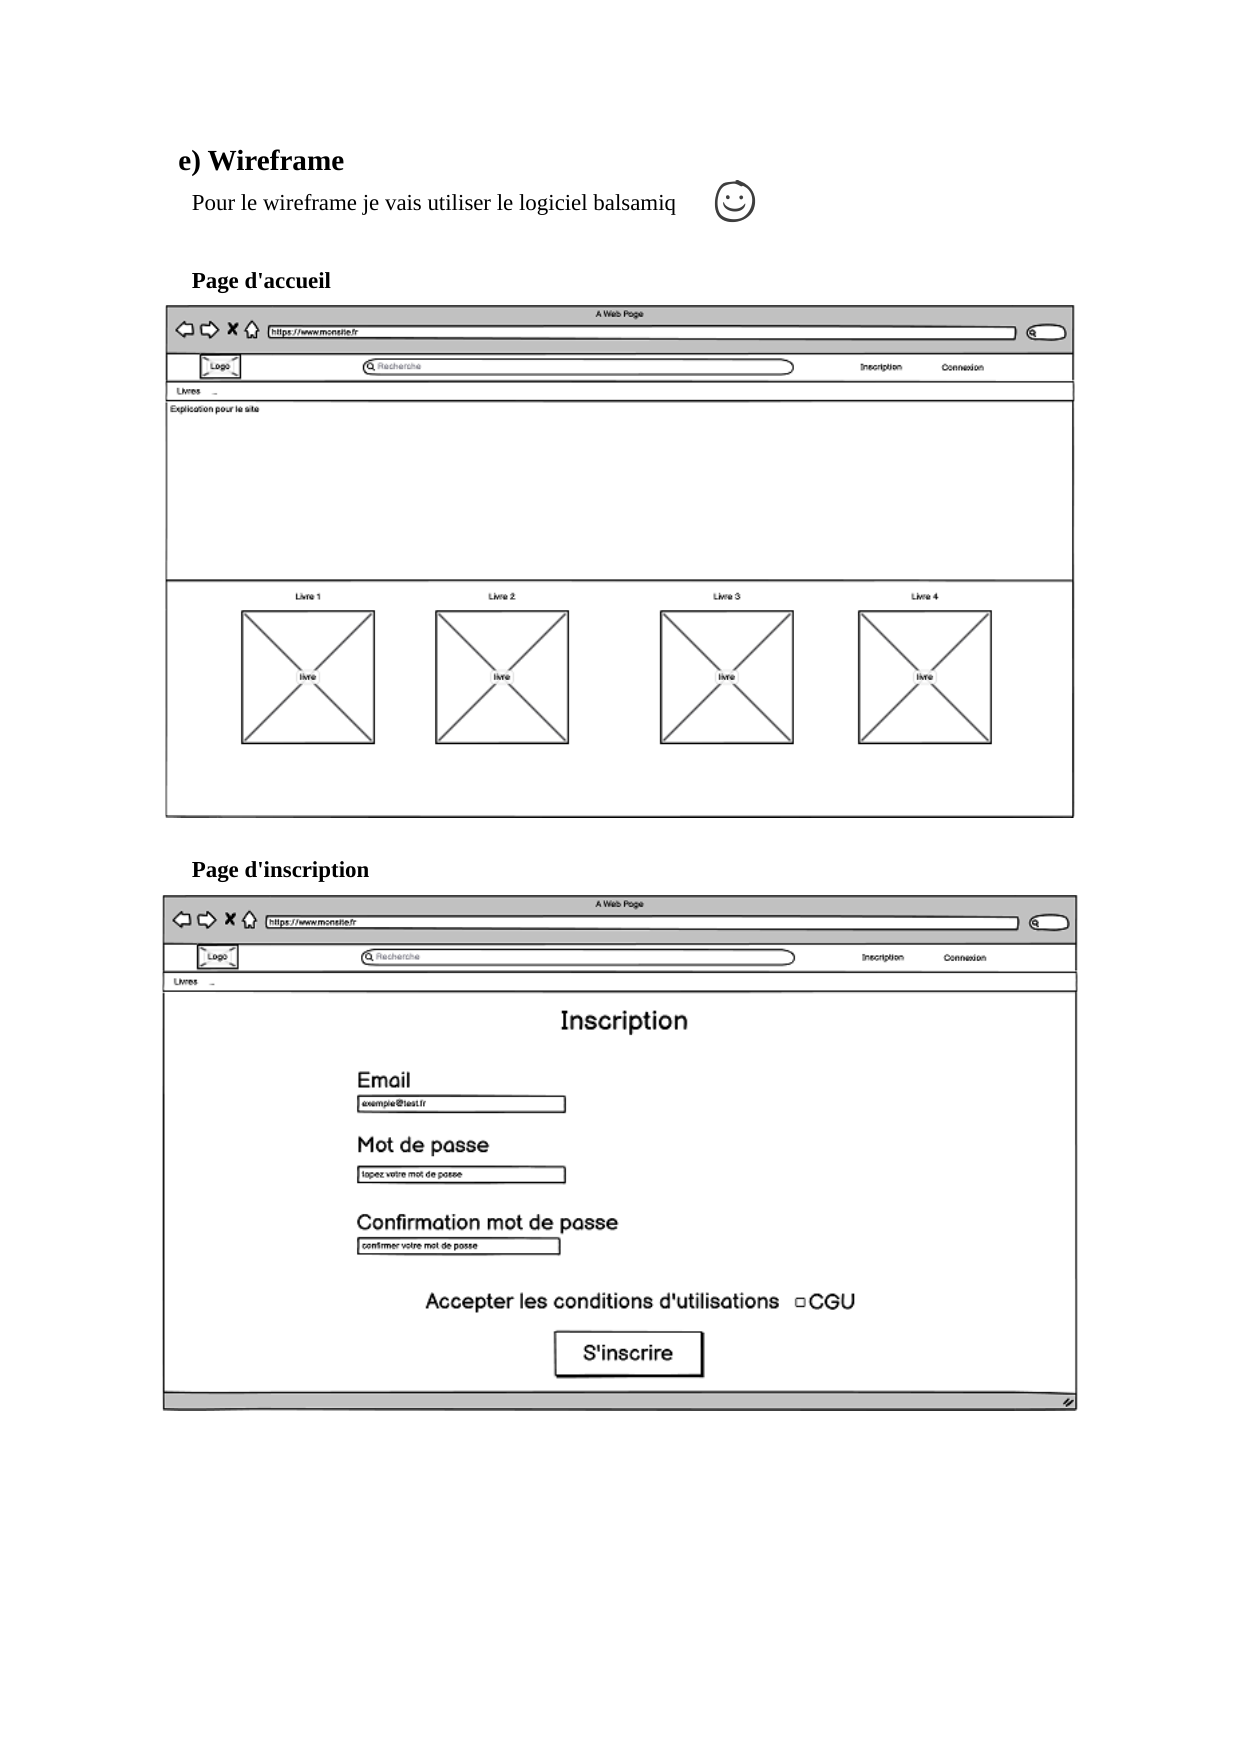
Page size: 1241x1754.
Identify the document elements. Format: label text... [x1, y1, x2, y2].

picture [162, 895, 1078, 1411]
text Pour le wireframe je vais utiliser le logiciel balsamiq [118, 189, 713, 216]
text Page d'inscription [118, 856, 1122, 883]
picture [713, 180, 757, 223]
text Page d'accueil [118, 267, 1122, 293]
picture [165, 305, 1075, 818]
subtitle e) Wireframe [118, 143, 1122, 177]
text [757, 189, 1122, 216]
